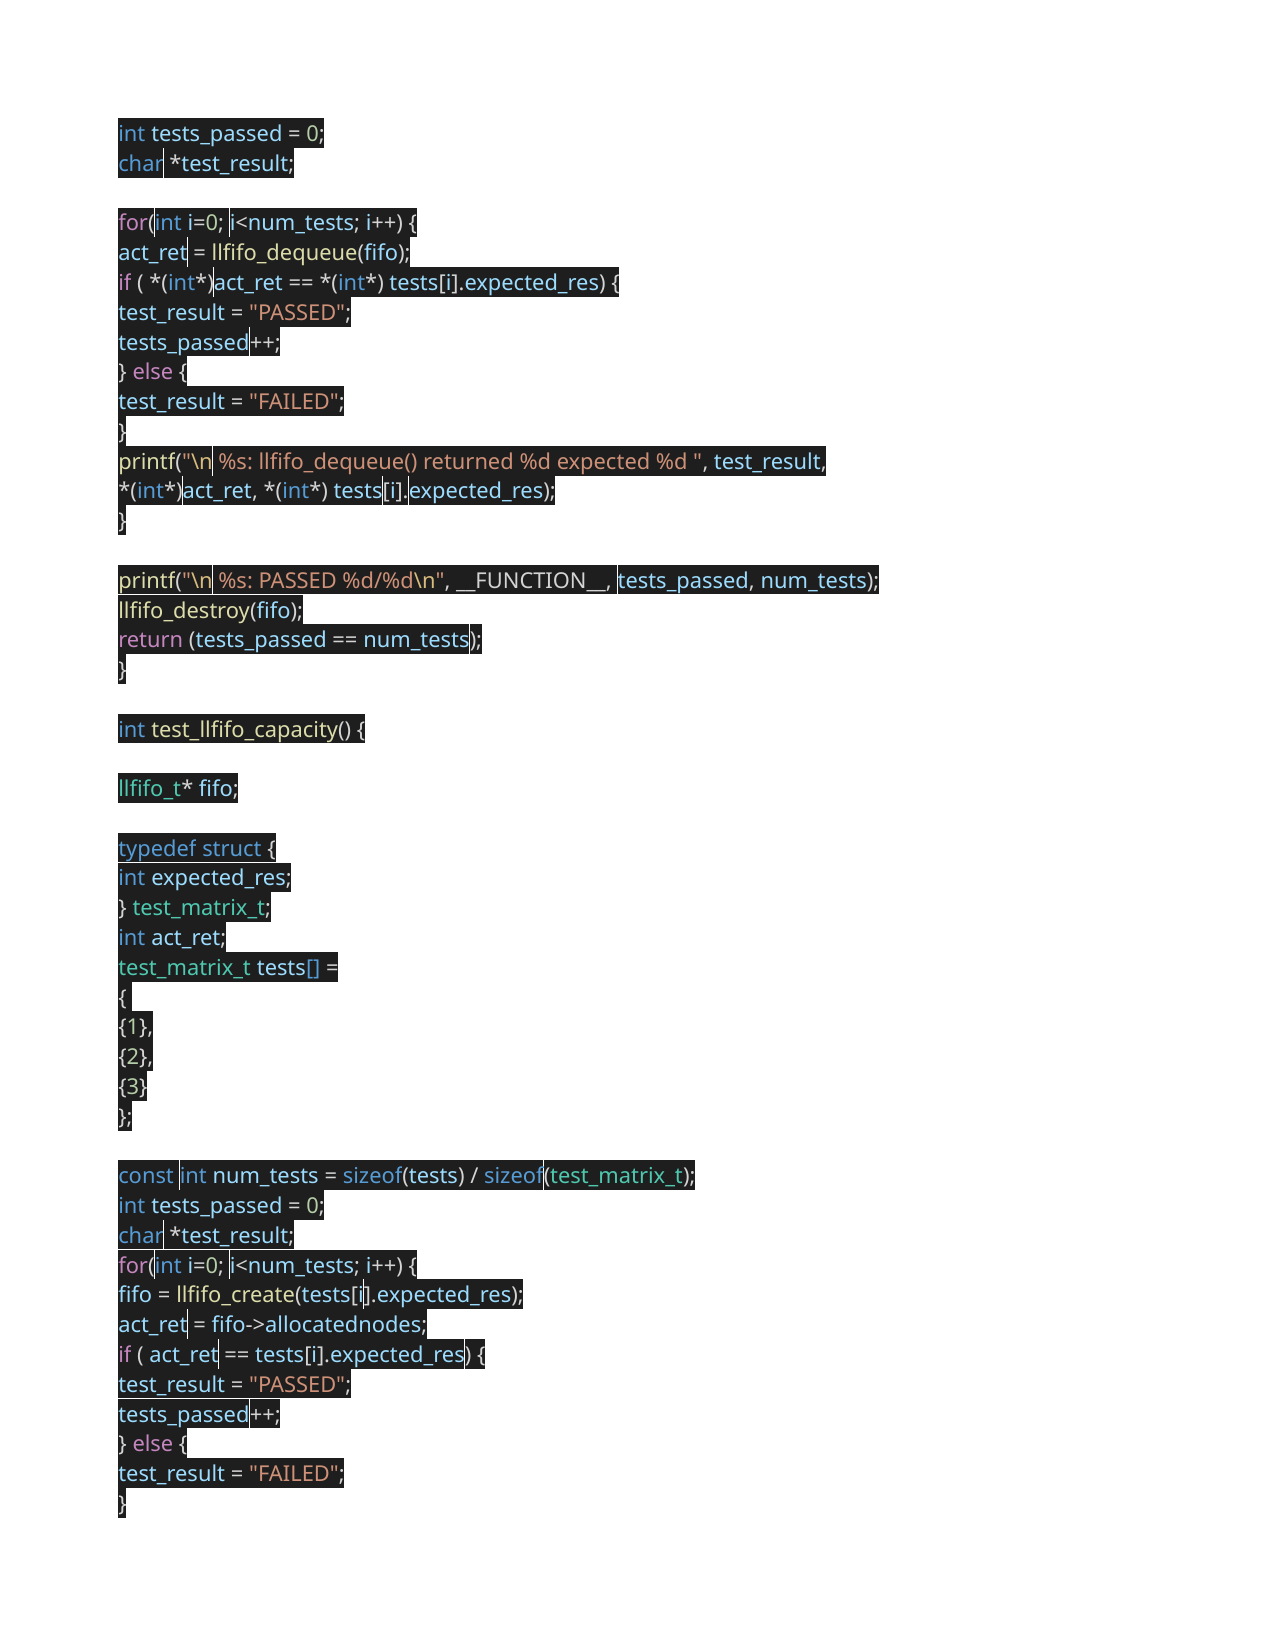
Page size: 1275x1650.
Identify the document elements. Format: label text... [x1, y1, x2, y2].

text } [118, 654, 1157, 684]
text {3} [118, 1071, 1157, 1101]
text {1}, [118, 1011, 1157, 1041]
text act_ret = fifo->allocatednodes; [118, 1309, 1157, 1339]
text return (tests_passed == num_tests); [118, 624, 1157, 654]
text } test_matrix_t; [118, 892, 1157, 922]
text int tests_passed = 0; [118, 118, 1157, 148]
text { [118, 982, 1157, 1011]
text } [118, 1488, 1157, 1518]
text for(int i=0; i<num_tests; i++) { [118, 1249, 1157, 1279]
text typedef struct { [118, 833, 1157, 862]
text const int num_tests = sizeof(tests) / sizeof(test_matrix_t); [118, 1160, 1157, 1190]
text int act_ret; [118, 922, 1157, 952]
text fifo = llfifo_create(tests[i].expected_res); [118, 1279, 1157, 1309]
text test_matrix_t tests[] = [118, 952, 1157, 982]
text }; [118, 1101, 1157, 1131]
text printf("\n %s: PASSED %d/%d\n", __FUNCTION__, tests_passed, num_tests); [118, 565, 1157, 594]
text llfifo_t* fifo; [118, 773, 1157, 803]
text int test_llfifo_capacity() { [118, 714, 1157, 743]
text int tests_passed = 0; [118, 1190, 1157, 1220]
text printf("\n %s: llfifo_dequeue() returned %d expected %d ", test_result, [118, 446, 1157, 476]
text tests_passed++; [118, 1398, 1157, 1428]
text char *test_result; [118, 148, 1157, 178]
text test_result = "FAILED"; [118, 1458, 1157, 1488]
text if ( act_ret == tests[i].expected_res) { [118, 1339, 1157, 1369]
text test_result = "FAILED"; [118, 386, 1157, 416]
text } else { [118, 1428, 1157, 1458]
text *(int*)act_ret, *(int*) tests[i].expected_res); [118, 476, 1157, 505]
text test_result = "PASSED"; [118, 1369, 1157, 1398]
text test_result = "PASSED"; [118, 297, 1157, 327]
text for(int i=0; i<num_tests; i++) { [118, 207, 1157, 237]
text llfifo_destroy(fifo); [118, 594, 1157, 624]
text } [118, 416, 1157, 446]
text tests_passed++; [118, 327, 1157, 356]
text int expected_res; [118, 862, 1157, 892]
text char *test_result; [118, 1220, 1157, 1249]
text } else { [118, 356, 1157, 386]
text } [118, 505, 1157, 535]
text act_ret = llfifo_dequeue(fifo); [118, 237, 1157, 267]
text if ( *(int*)act_ret == *(int*) tests[i].expected_res) { [118, 267, 1157, 297]
text {2}, [118, 1041, 1157, 1071]
